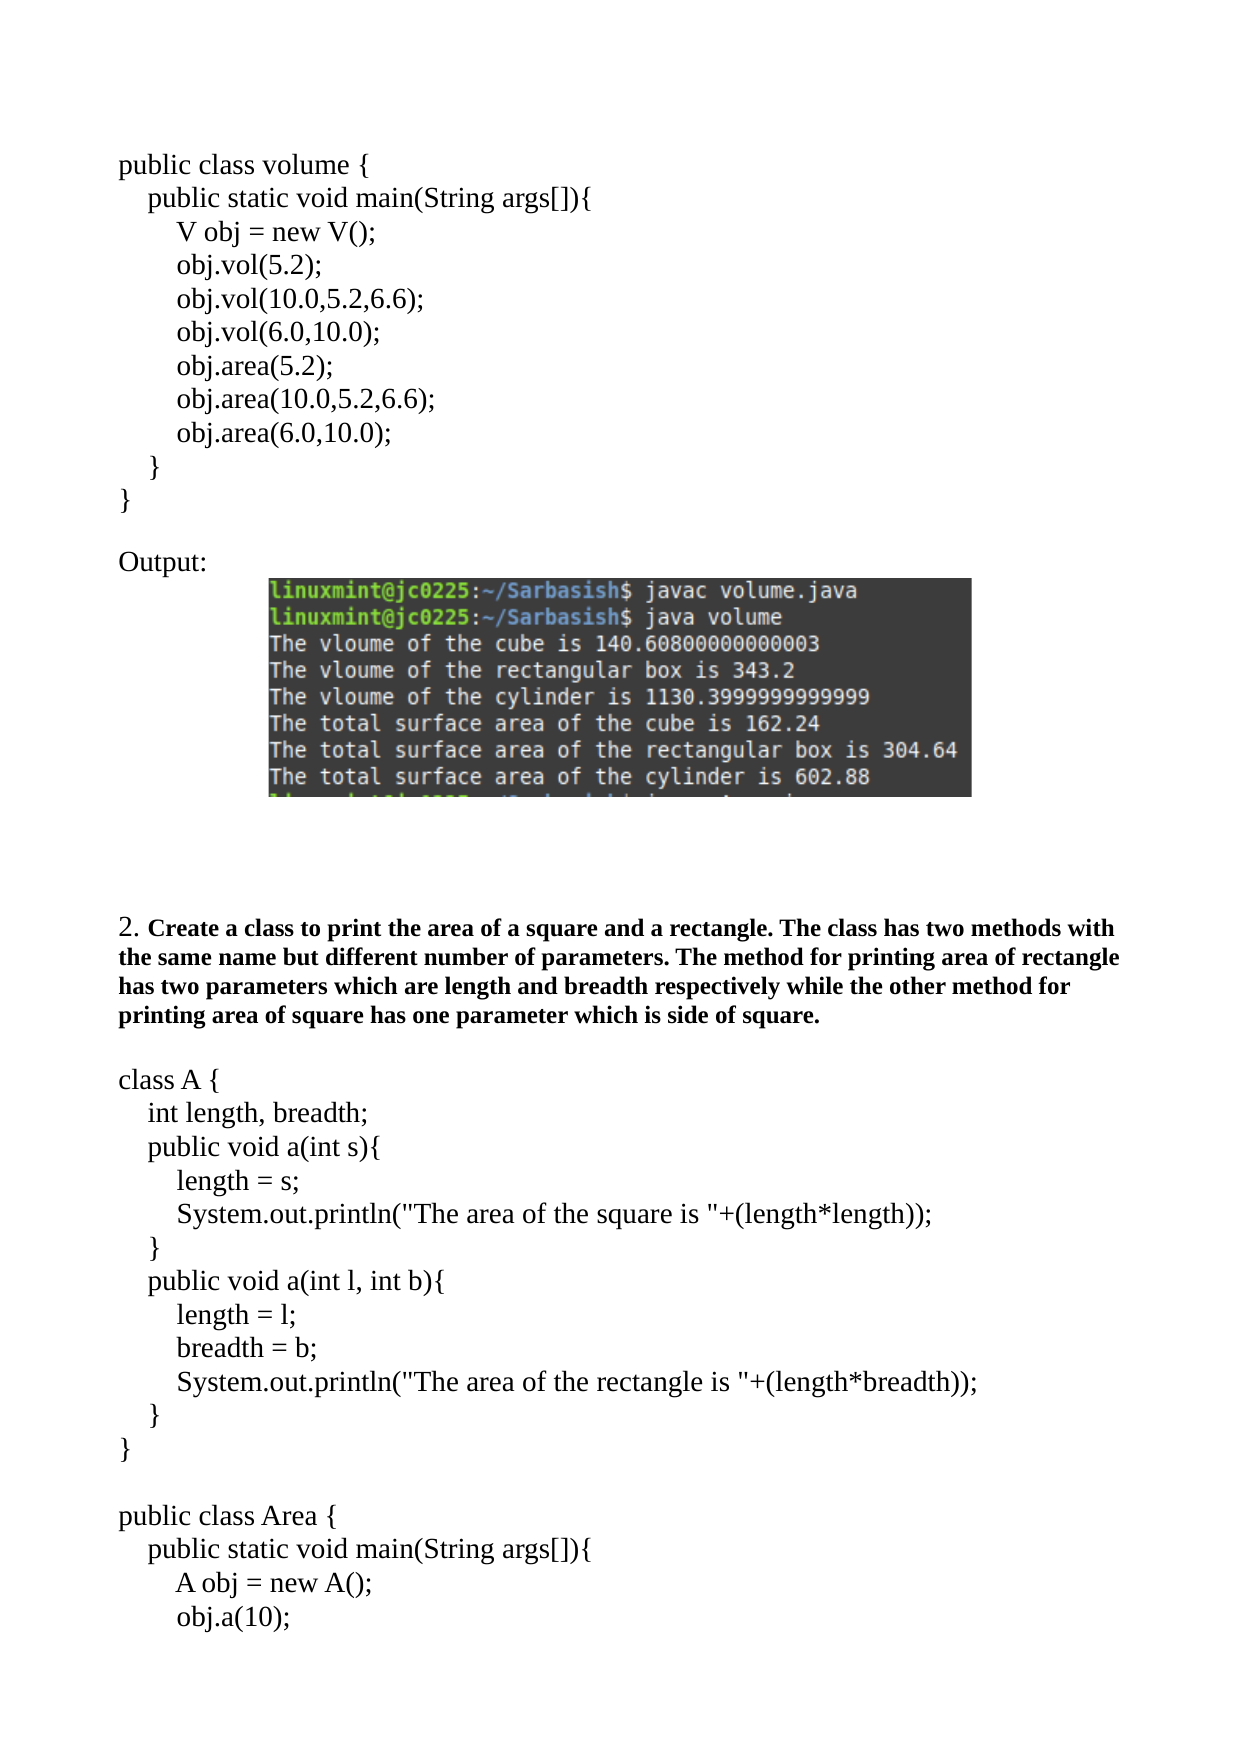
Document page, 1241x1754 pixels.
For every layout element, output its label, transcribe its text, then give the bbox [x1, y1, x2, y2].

text obj.vol(10.0,5.2,6.6); [118, 281, 1122, 314]
text length = l; [118, 1297, 1122, 1330]
text A obj = new A(); [118, 1565, 1122, 1599]
text 2. Create a class to print the area of a square and a rectangle. The class has two methods with the same name but different number of parameters. The method for printing area of rectangle has two parameters which are length and breadth respectively while the other method for printing area of square has one parameter which is side of square. [118, 909, 1122, 1028]
text obj.area(6.0,10.0); [118, 415, 1122, 449]
text } [118, 449, 1122, 482]
text obj.vol(6.0,10.0); [118, 314, 1122, 348]
text int length, breadth; [118, 1096, 1122, 1129]
text public void a(int s){ [118, 1129, 1122, 1163]
text public class volume { [118, 147, 1122, 180]
text breadth = b; [118, 1330, 1122, 1364]
text obj.area(10.0,5.2,6.6); [118, 382, 1122, 415]
text length = s; [118, 1163, 1122, 1196]
text class A { [118, 1062, 1122, 1096]
text public void a(int l, int b){ [118, 1263, 1122, 1297]
text obj.area(5.2); [118, 348, 1122, 382]
text System.out.println("The area of the square is "+(length*length)); [118, 1196, 1122, 1230]
text } [118, 1431, 1122, 1464]
text System.out.println("The area of the rectangle is "+(length*breadth)); [118, 1364, 1122, 1397]
text public class Area { [118, 1498, 1122, 1532]
text public static void main(String args[]){ [118, 1532, 1122, 1565]
text } [118, 1397, 1122, 1431]
text obj.vol(5.2); [118, 247, 1122, 281]
text V obj = new V(); [118, 214, 1122, 247]
picture [268, 578, 972, 797]
text } [118, 482, 1122, 516]
text public static void main(String args[]){ [118, 180, 1122, 214]
text Output: [118, 544, 1122, 578]
text obj.a(10); [118, 1599, 1122, 1632]
text } [118, 1230, 1122, 1263]
